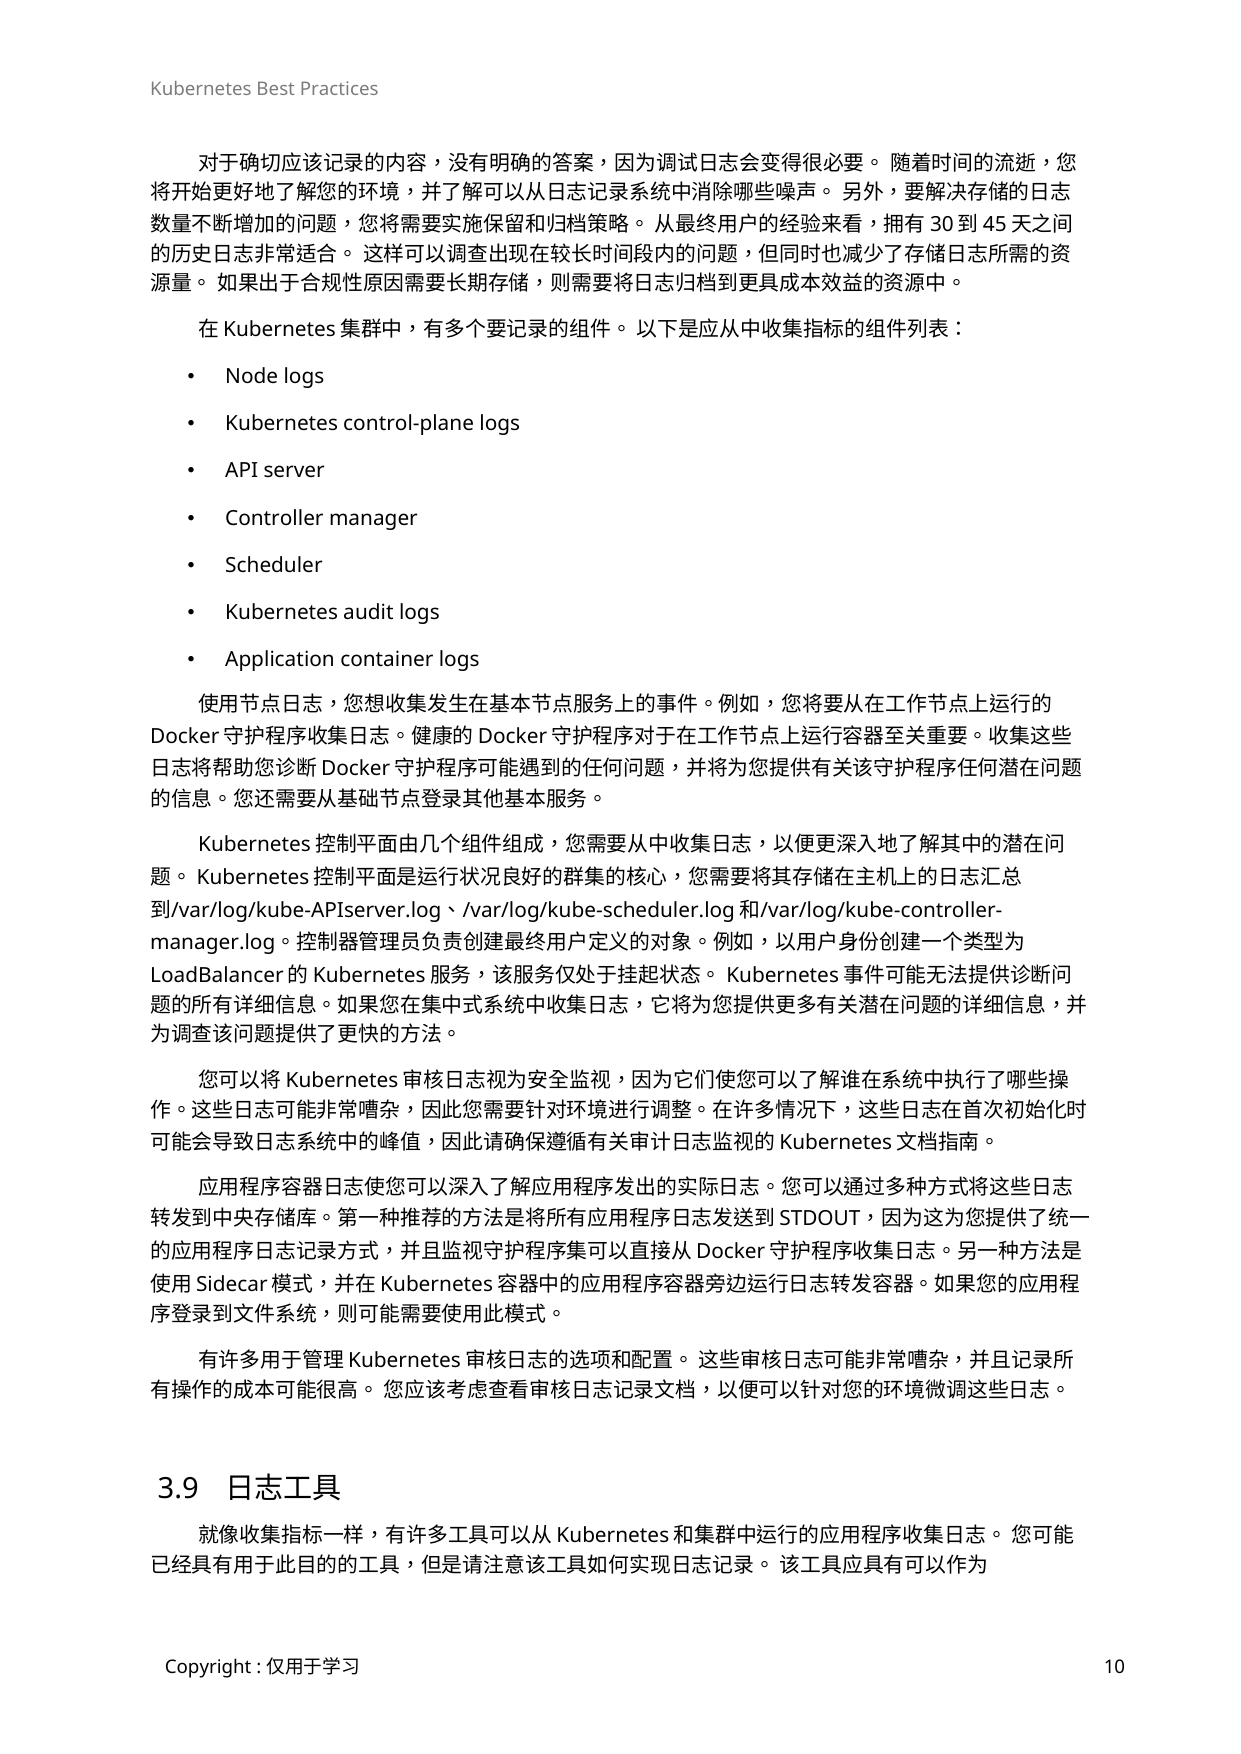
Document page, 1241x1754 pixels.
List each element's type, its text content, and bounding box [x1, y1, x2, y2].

text 您可以将Kubernetes审核日志视为安全监视，因为它们使您可以了解谁在系统中执行了哪些操作。这些日志可能非常嘈杂，因此您需要针对环境进行调整。在许多情况下，这些日志在首次初始化时可能会导致日志系统中的峰值，因此请确保遵循有关审计日志监视的Kubernetes文档指南。 [150, 1065, 1090, 1155]
list Scheduler [187, 550, 1090, 578]
text 在Kubernetes集群中，有多个要记录的组件。 以下是应从中收集指标的组件列表： [150, 314, 1090, 342]
text Kubernetes控制平面由几个组件组成，您需要从中收集日志，以便更深入地了解其中的潜在问题。 Kubernetes控制平面是运行状况良好的群集的核心，您需要将其存储在主机上的日志汇总到/var/log/kube-APIserver.log、/var/log/kube-scheduler.log和/var/log/kube-controller-manager.log。控制器管理员负责创建最终用户定义的对象。例如，以用户身份创建一个类型为LoadBalancer的Kubernetes服务，该服务仅处于挂起状态。 Kubernetes事件可能无法提供诊断问题的所有详细信息。如果您在集中式系统中收集日志，它将为您提供更多有关潜在问题的详细信息，并为调查该问题提供了更快的方法。 [150, 829, 1090, 1047]
list Kubernetes control-plane logs [187, 408, 1090, 437]
text 应用程序容器日志使您可以深入了解应用程序发出的实际日志。您可以通过多种方式将这些日志转发到中央存储库。第一种推荐的方法是将所有应用程序日志发送到STDOUT，因为这为您提供了统一的应用程序日志记录方式，并且监视守护程序集可以直接从Docker守护程序收集日志。另一种方法是使用Sidecar模式，并在Kubernetes容器中的应用程序容器旁边运行日志转发容器。如果您的应用程序登录到文件系统，则可能需要使用此模式。 [150, 1174, 1090, 1326]
list Application container logs [187, 644, 1090, 673]
text 对于确切应该记录的内容，没有明确的答案，因为调试日志会变得很必要。 随着时间的流逝，您将开始更好地了解您的环境，并了解可以从日志记录系统中消除哪些噪声。 另外，要解决存储的日志数量不断增加的问题，您将需要实施保留和归档策略。 从最终用户的经验来看，拥有30到45天之间的历史日志非常适合。 这样可以调查出现在较长时间段内的问题，但同时也减少了存储日志所需的资源量。 如果出于合规性原因需要长期存储，则需要将日志归档到更具成本效益的资源中。 [150, 150, 1090, 296]
list Node logs [187, 361, 1090, 389]
list API server [187, 455, 1090, 484]
text 使用节点日志，您想收集发生在基本节点服务上的事件。例如，您将要从在工作节点上运行的Docker守护程序收集日志。健康的Docker守护程序对于在工作节点上运行容器至关重要。收集这些日志将帮助您诊断Docker守护程序可能遇到的任何问题，并将为您提供有关该守护程序任何潜在问题的信息。您还需要从基础节点登录其他基本服务。 [150, 691, 1090, 811]
subtitle 日志工具 [150, 1468, 1090, 1507]
list Controller manager [187, 503, 1090, 531]
list Kubernetes audit logs [187, 597, 1090, 625]
text 就像收集指标一样，有许多工具可以从Kubernetes和集群中运行的应用程序收集日志。 您可能已经具有用于此目的的工具，但是请注意该工具如何实现日志记录。 该工具应具有可以作为 [150, 1520, 1090, 1578]
text 有许多用于管理Kubernetes审核日志的选项和配置。 这些审核日志可能非常嘈杂，并且记录所有操作的成本可能很高。 您应该考虑查看审核日志记录文档，以便可以针对您的环境微调这些日志。 [150, 1345, 1090, 1402]
